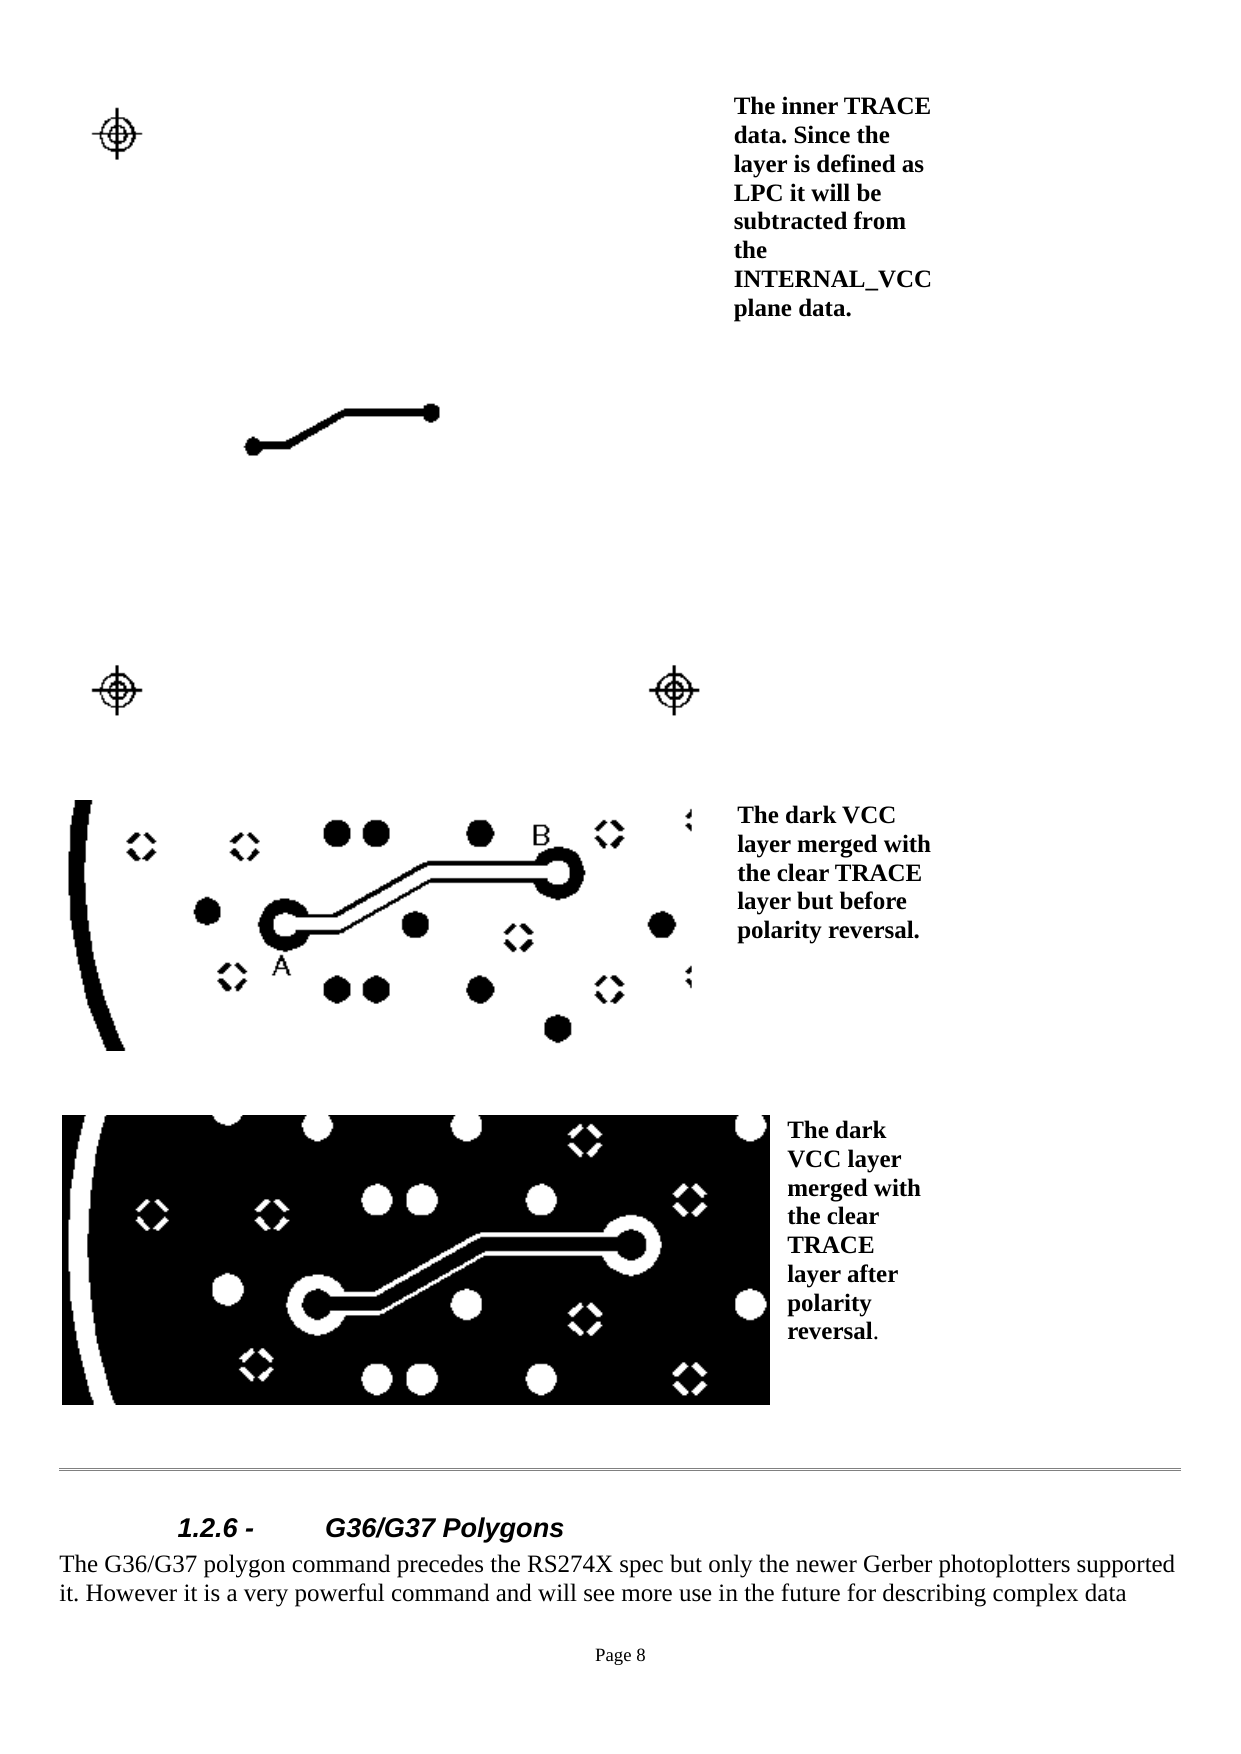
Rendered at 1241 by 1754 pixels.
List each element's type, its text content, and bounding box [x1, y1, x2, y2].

table_header [59, 797, 734, 1071]
text The G36/G37 polygon command precedes the RS274X spec but only the newer Gerber photoplotters supported it. However it is a very powerful command and will see more use in the future for describing complex data [59, 1549, 1181, 1606]
picture [62, 91, 723, 736]
table_header The inner TRACE data. Since the layer is defined as LPC it will be subtracted from the INTERNAL_VCC plane data. [731, 89, 943, 756]
subtitle G36/G37 Polygons [177, 1512, 1181, 1543]
table_header The dark VCC layer merged with the clear TRACE layer but before polarity reversal. [734, 797, 934, 1071]
table_header [59, 1112, 784, 1425]
table_header The dark VCC layer merged with the clear TRACE layer after polarity reversal. [784, 1112, 934, 1425]
picture [62, 800, 692, 1051]
picture [62, 1115, 770, 1405]
table_header [59, 89, 731, 756]
